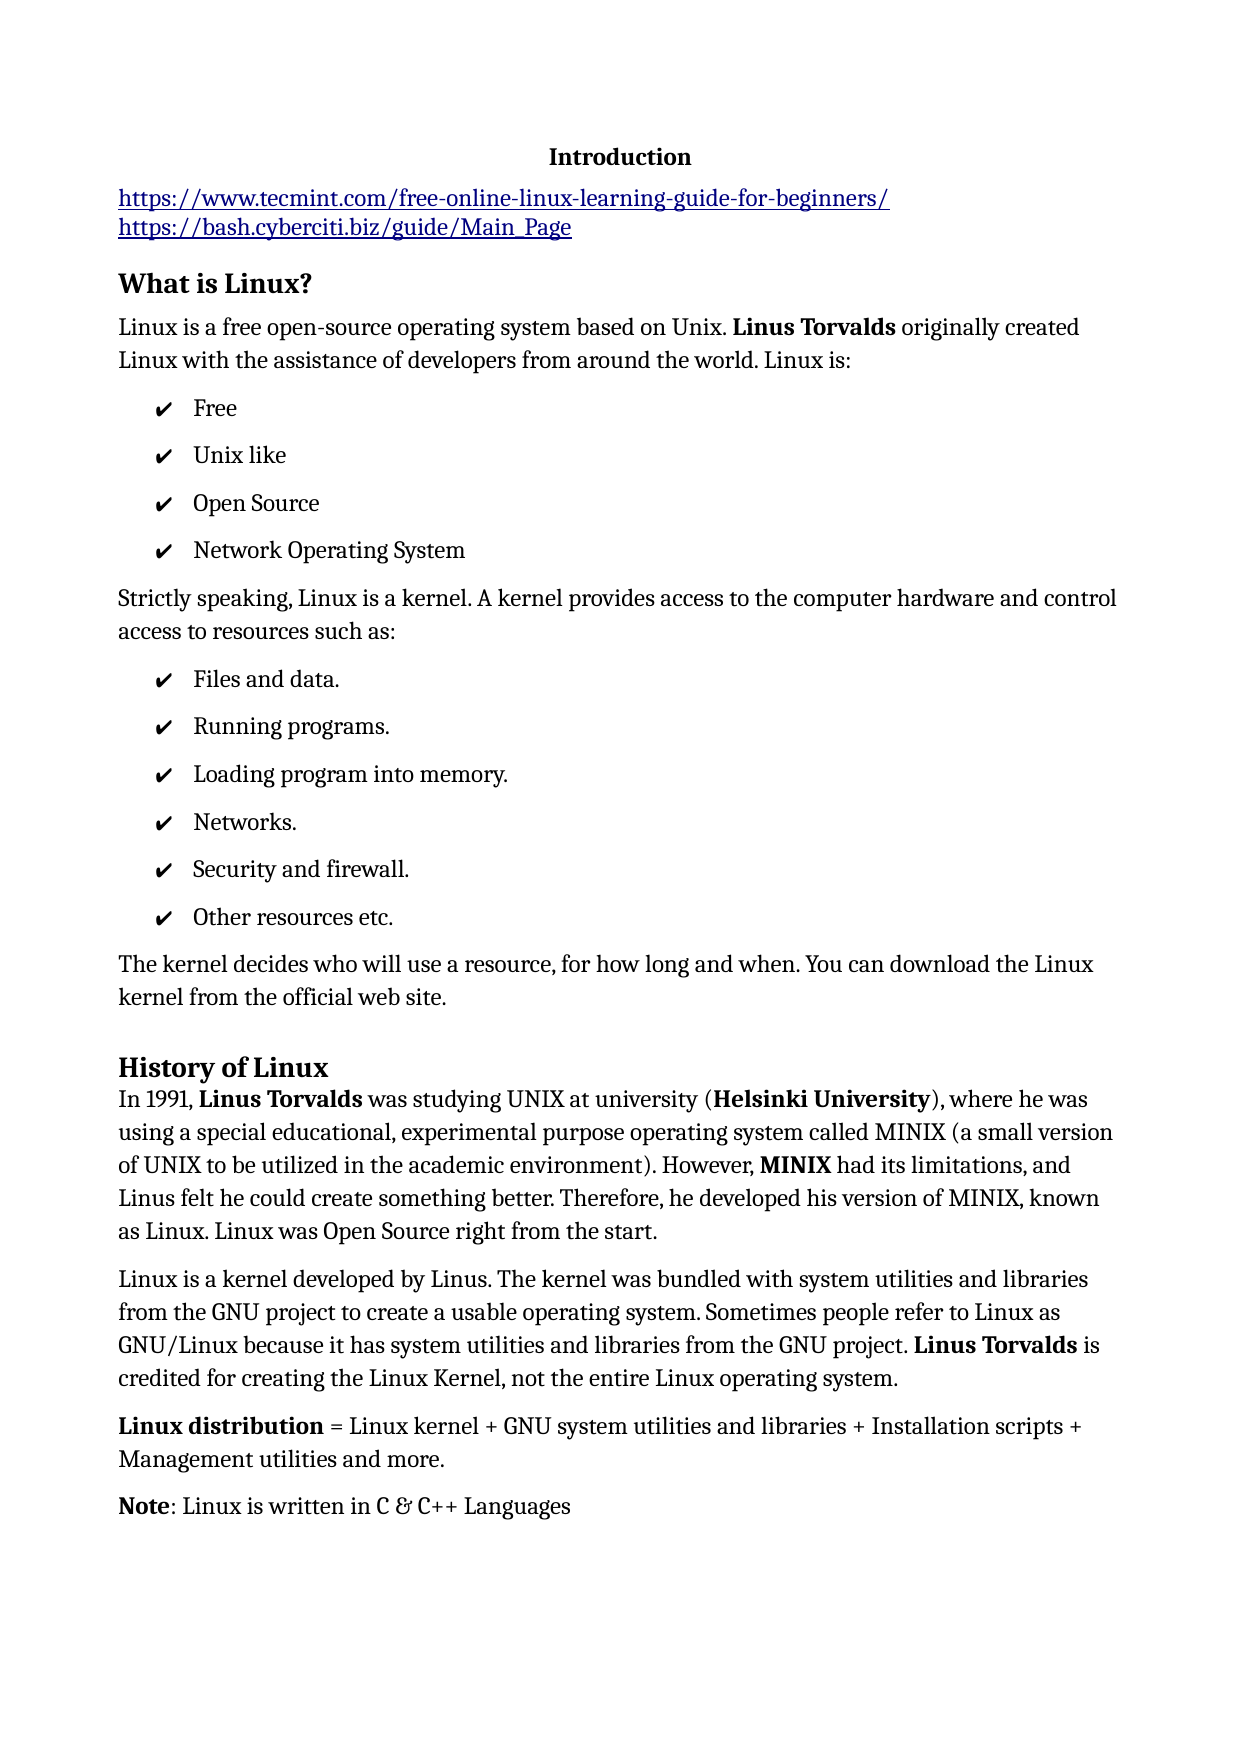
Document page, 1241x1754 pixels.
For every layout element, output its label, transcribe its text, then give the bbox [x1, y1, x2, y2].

list Loading program into memory. [156, 760, 1122, 788]
list Other resources etc. [156, 903, 1122, 931]
list Running programs. [156, 712, 1122, 741]
list Free [156, 393, 1122, 422]
text https://www.tecmint.com/free-online-linux-learning-guide-for-beginners/ [118, 184, 1122, 213]
list Security and firewall. [156, 855, 1122, 884]
subtitle What is Linux? [118, 267, 1122, 300]
text The kernel decides who will use a resource, for how long and when. You can download the Linux kernel from the official web site. [118, 950, 1122, 1012]
text Note: Linux is written in C & C++ Languages [118, 1492, 1122, 1521]
text Strictly speaking, Linux is a kernel. A kernel provides access to the computer hardware and control access to resources such as: [118, 584, 1122, 646]
list Files and data. [156, 664, 1122, 693]
text Linux distribution = Linux kernel + GNU system utilities and libraries + Installation scripts + Management utilities and more. [118, 1412, 1122, 1473]
list Networks. [156, 807, 1122, 836]
list Unix like [156, 441, 1122, 470]
text Linux is a kernel developed by Linus. The kernel was bundled with system utilities and libraries from the GNU project to create a usable operating system. Sometimes people refer to Linux as GNU/Linux because it has system utilities and libraries from the GNU project. Linus Torvalds is credited for creating the Linux Kernel, not the entire Linux operating system. [118, 1265, 1122, 1393]
list Network Operating System [156, 536, 1122, 565]
text Linux is a free open-source operating system based on Unix. Linus Torvalds originally created Linux with the assistance of developers from around the world. Linux is: [118, 313, 1122, 375]
text In 1991, Linus Torvalds was studying UNIX at university (Helsinki University), where he was using a special educational, experimental purpose operating system called MINIX (a small version of UNIX to be utilized in the academic environment). However, MINIX had its limitations, and Linus felt he could create something better. Therefore, he developed his version of MINIX, known as Linux. Linux was Open Source right from the start. [118, 1085, 1122, 1246]
list Open Source [156, 489, 1122, 517]
text https://bash.cyberciti.biz/guide/Main_Page [118, 213, 1122, 242]
title Introduction [118, 143, 1122, 172]
subtitle History of Linux [118, 1052, 1122, 1085]
